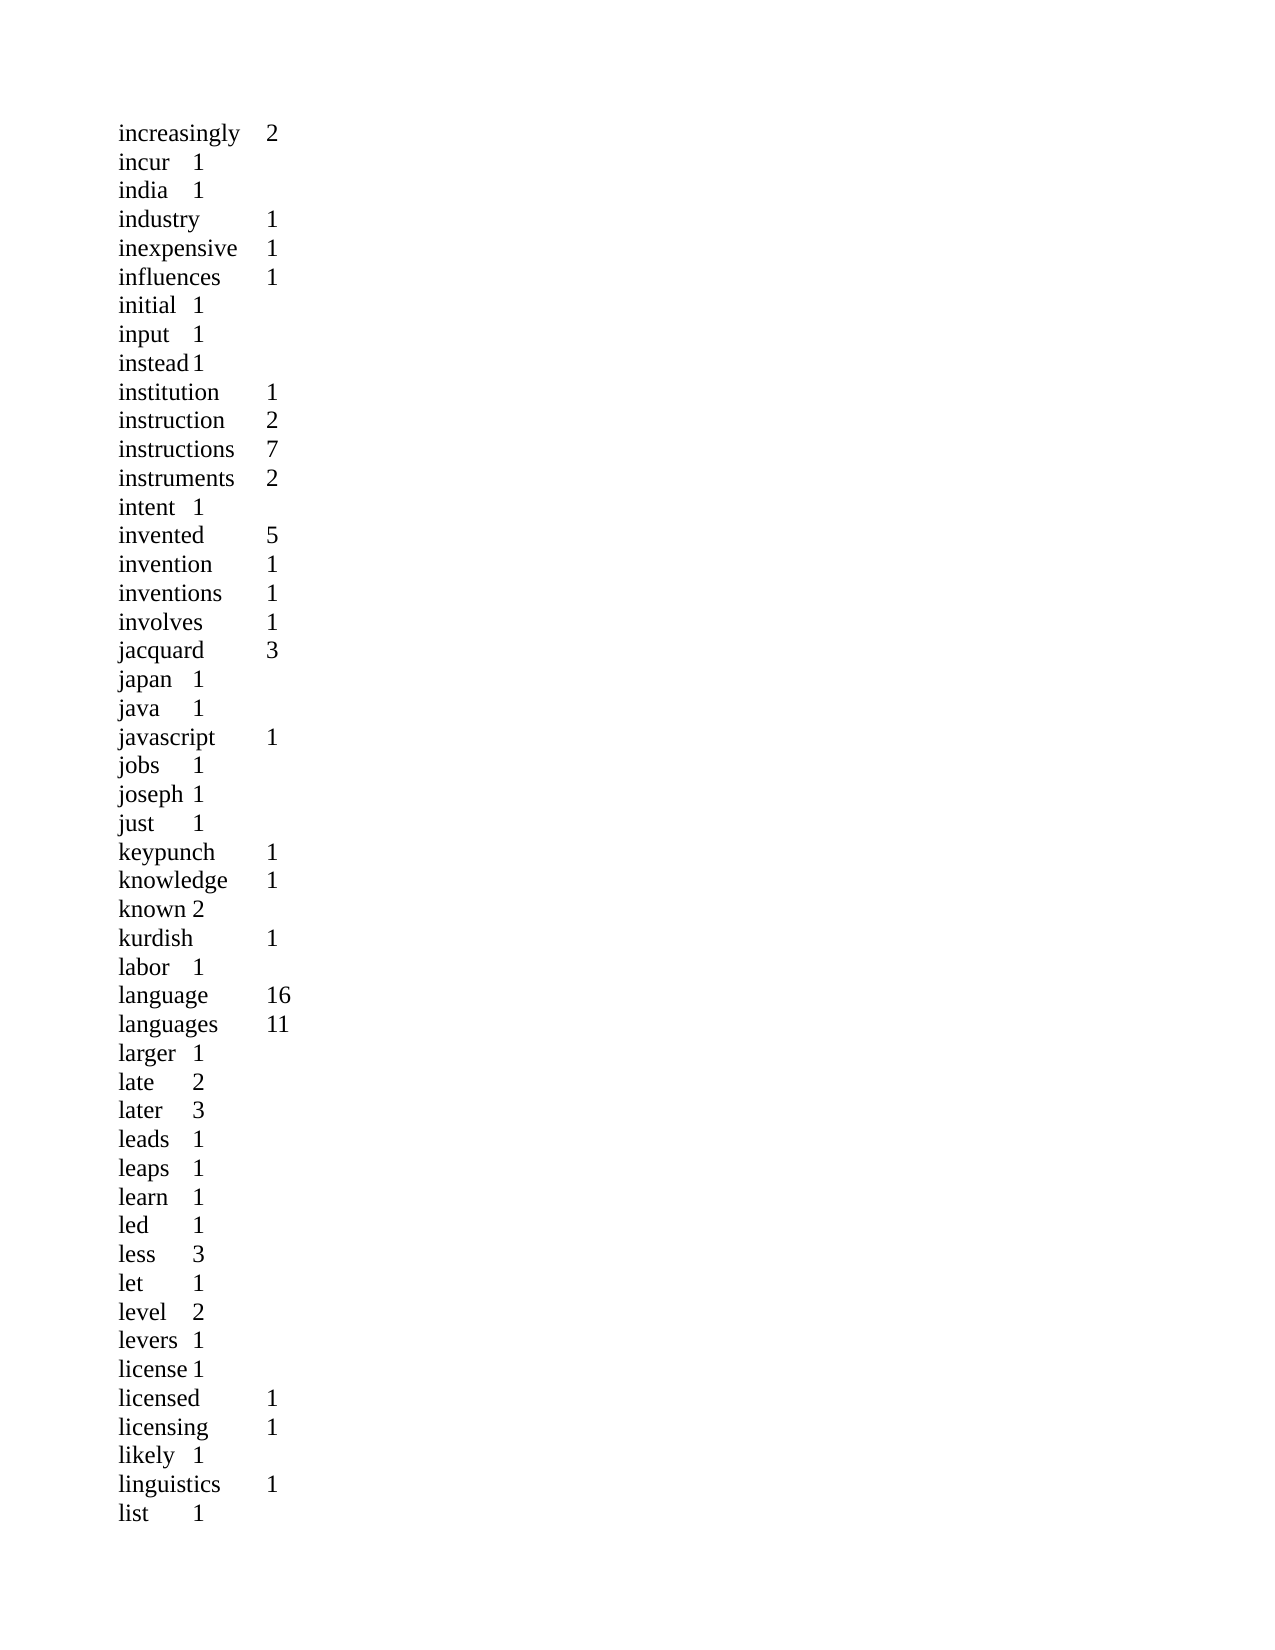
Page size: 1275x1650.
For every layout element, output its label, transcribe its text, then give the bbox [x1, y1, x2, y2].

text knowledge 1 [118, 866, 1157, 894]
text license 1 [118, 1354, 1157, 1383]
text leads 1 [118, 1124, 1157, 1153]
text intent 1 [118, 492, 1157, 521]
text levers 1 [118, 1326, 1157, 1354]
text let 1 [118, 1268, 1157, 1297]
text java 1 [118, 693, 1157, 722]
text invention 1 [118, 549, 1157, 578]
text less 3 [118, 1239, 1157, 1268]
text javascript 1 [118, 722, 1157, 751]
text licensing 1 [118, 1412, 1157, 1441]
text increasingly 2 [118, 118, 1157, 147]
text larger 1 [118, 1038, 1157, 1067]
text instructions 7 [118, 434, 1157, 463]
text involves 1 [118, 607, 1157, 636]
text india 1 [118, 176, 1157, 204]
text licensed 1 [118, 1383, 1157, 1412]
text language 16 [118, 981, 1157, 1009]
text learn 1 [118, 1182, 1157, 1211]
text kurdish 1 [118, 923, 1157, 952]
text jobs 1 [118, 751, 1157, 779]
text instruments 2 [118, 463, 1157, 492]
text instruction 2 [118, 406, 1157, 434]
text invented 5 [118, 521, 1157, 549]
text incur 1 [118, 147, 1157, 176]
text later 3 [118, 1096, 1157, 1124]
text jacquard 3 [118, 636, 1157, 664]
text inexpensive 1 [118, 233, 1157, 262]
text likely 1 [118, 1441, 1157, 1469]
text known 2 [118, 894, 1157, 923]
text joseph 1 [118, 779, 1157, 808]
text just 1 [118, 808, 1157, 837]
text leaps 1 [118, 1153, 1157, 1182]
text initial 1 [118, 291, 1157, 319]
text late 2 [118, 1067, 1157, 1096]
text japan 1 [118, 664, 1157, 693]
text labor 1 [118, 952, 1157, 981]
text led 1 [118, 1211, 1157, 1239]
text inventions 1 [118, 578, 1157, 607]
text level 2 [118, 1297, 1157, 1326]
text industry 1 [118, 204, 1157, 233]
text institution 1 [118, 377, 1157, 406]
text list 1 [118, 1498, 1157, 1527]
text input 1 [118, 319, 1157, 348]
text linguistics 1 [118, 1469, 1157, 1498]
text languages 11 [118, 1009, 1157, 1038]
text instead 1 [118, 348, 1157, 377]
text keypunch 1 [118, 837, 1157, 866]
text influences 1 [118, 262, 1157, 291]
